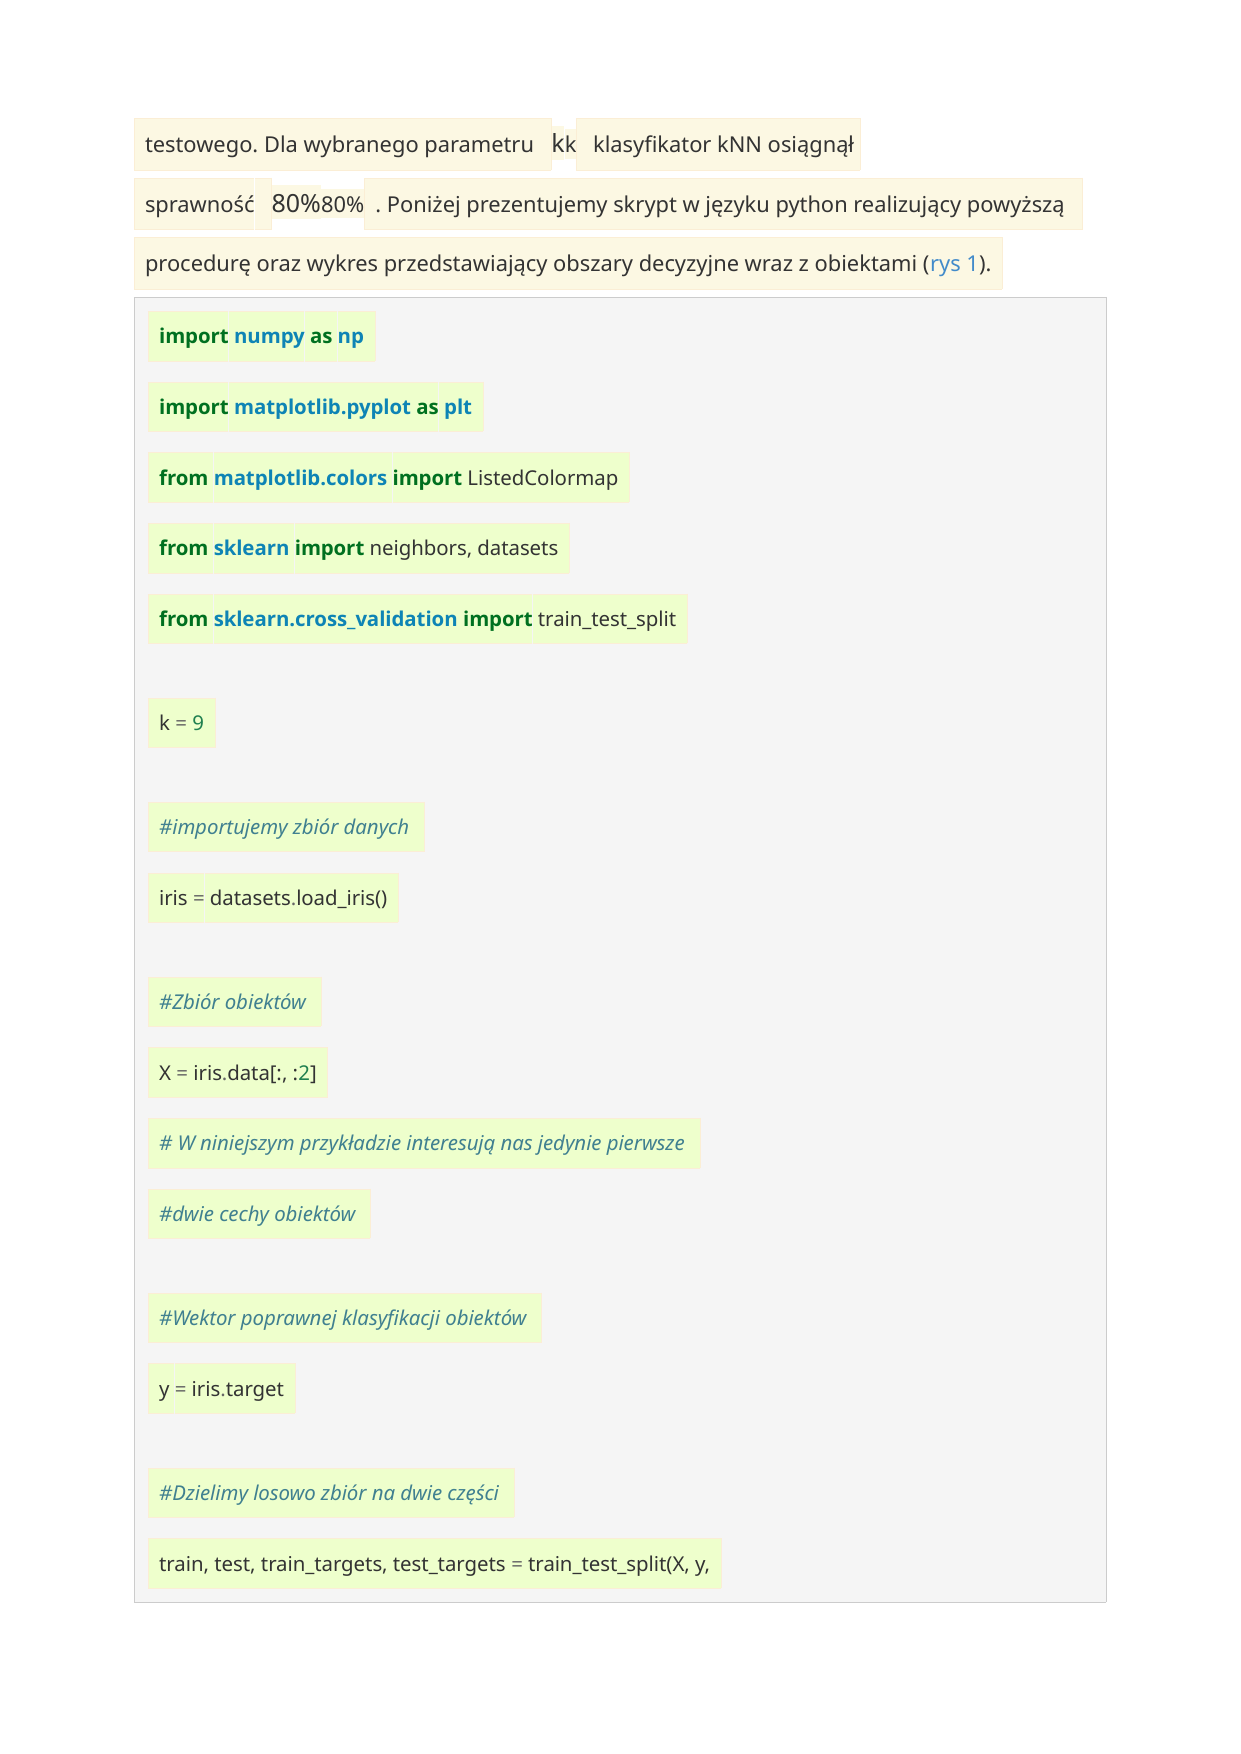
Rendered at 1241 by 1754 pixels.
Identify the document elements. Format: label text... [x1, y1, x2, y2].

text k = 9 [135, 683, 1106, 747]
text from matplotlib.colors import ListedColormap [135, 438, 1106, 502]
text #Dzielimy losowo zbiór na dwie części [135, 1453, 1106, 1517]
text X = iris.data[:, :2] [135, 1033, 1106, 1097]
text y = iris.target [135, 1349, 1106, 1413]
text #importujemy zbiór danych [135, 788, 1106, 852]
text from sklearn.cross_validation import train_test_split [135, 579, 1106, 643]
text from sklearn import neighbors, datasets [135, 509, 1106, 573]
text import matplotlib.pyplot as plt [135, 367, 1106, 431]
text import numpy as np [135, 298, 1106, 361]
text iris = datasets.load_iris() [135, 858, 1106, 922]
text train, test, train_targets, test_targets = train_test_split(X, y, [135, 1524, 1106, 1602]
text #dwie cechy obiektów [135, 1174, 1106, 1238]
text #Wektor poprawnej klasyfikacji obiektów [135, 1278, 1106, 1342]
text testowego. Dla wybranego parametru kk klasyfikator kNN osiągnął sprawność 80%80%. Poniżej prezentujemy skrypt w języku python realizujący powyższą procedurę oraz wykres przedstawiający obszary decyzyjne wraz z obiektami (rys 1). [134, 118, 1106, 289]
text #Zbiór obiektów [135, 962, 1106, 1026]
text # W niniejszym przykładzie interesują nas jedynie pierwsze [135, 1104, 1106, 1168]
